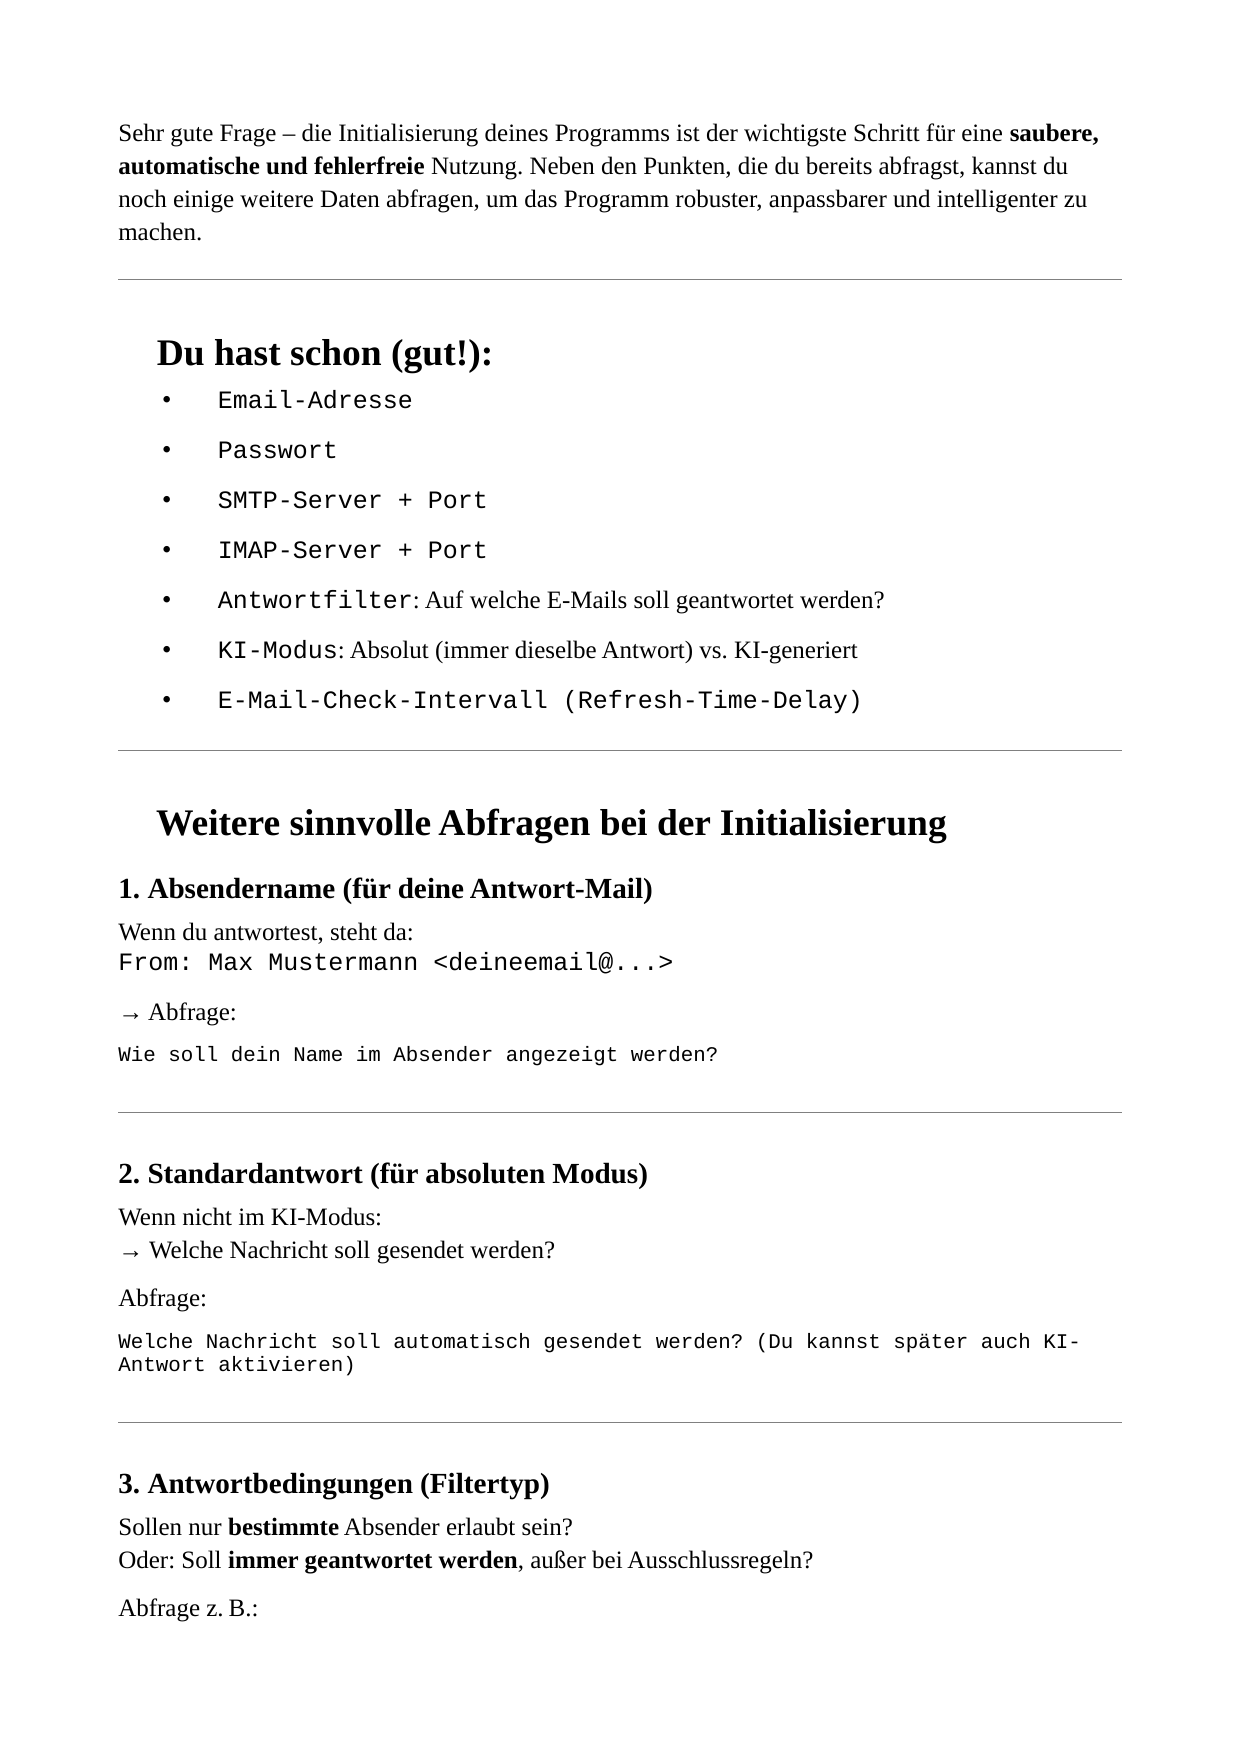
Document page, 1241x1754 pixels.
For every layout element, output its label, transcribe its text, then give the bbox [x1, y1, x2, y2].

list ✅ SMTP-Server + Port [162, 486, 1122, 516]
text Wie soll dein Name im Absender angezeigt werden? [118, 1044, 1122, 1068]
text Abfrage: [118, 1283, 1122, 1312]
list ✅ Passwort [162, 436, 1122, 466]
subtitle ✅ Du hast schon (gut!): [118, 330, 1122, 373]
text Welche Nachricht soll automatisch gesendet werden? (Du kannst später auch KI-Antwort aktivieren) [118, 1331, 1122, 1378]
text Wenn du antwortest, steht da: From: Max Mustermann <deineemail@...> [118, 917, 1122, 978]
text Wenn nicht im KI-Modus: → Welche Nachricht soll gesendet werden? [118, 1202, 1122, 1264]
list ✅ KI-Modus: Absolut (immer dieselbe Antwort) vs. KI-generiert [162, 636, 1122, 666]
subtitle 1. Absendername (für deine Antwort-Mail) [118, 871, 1122, 904]
list ✅ Email-Adresse [162, 386, 1122, 416]
list ✅ IMAP-Server + Port [162, 536, 1122, 566]
list ✅ Antwortfilter: Auf welche E-Mails soll geantwortet werden? [162, 586, 1122, 616]
text Sollen nur bestimmte Absender erlaubt sein? Oder: Soll immer geantwortet werden, außer bei Ausschlussregeln? [118, 1512, 1122, 1574]
text Sehr gute Frage – die Initialisierung deines Programms ist der wichtigste Schritt für eine saubere, automatische und fehlerfreie Nutzung. Neben den Punkten, die du bereits abfragst, kannst du noch einige weitere Daten abfragen, um das Programm robuster, anpassbarer und intelligenter zu machen. [118, 118, 1122, 246]
text Abfrage z. B.: [118, 1593, 1122, 1622]
list ✅ E-Mail-Check-Intervall (Refresh-Time-Delay) [162, 686, 1122, 716]
subtitle 💡 Weitere sinnvolle Abfragen bei der Initialisierung [118, 801, 1122, 844]
subtitle 3. Antwortbedingungen (Filtertyp) [118, 1466, 1122, 1500]
text → Abfrage: [118, 997, 1122, 1026]
subtitle 2. Standardantwort (für absoluten Modus) [118, 1156, 1122, 1190]
